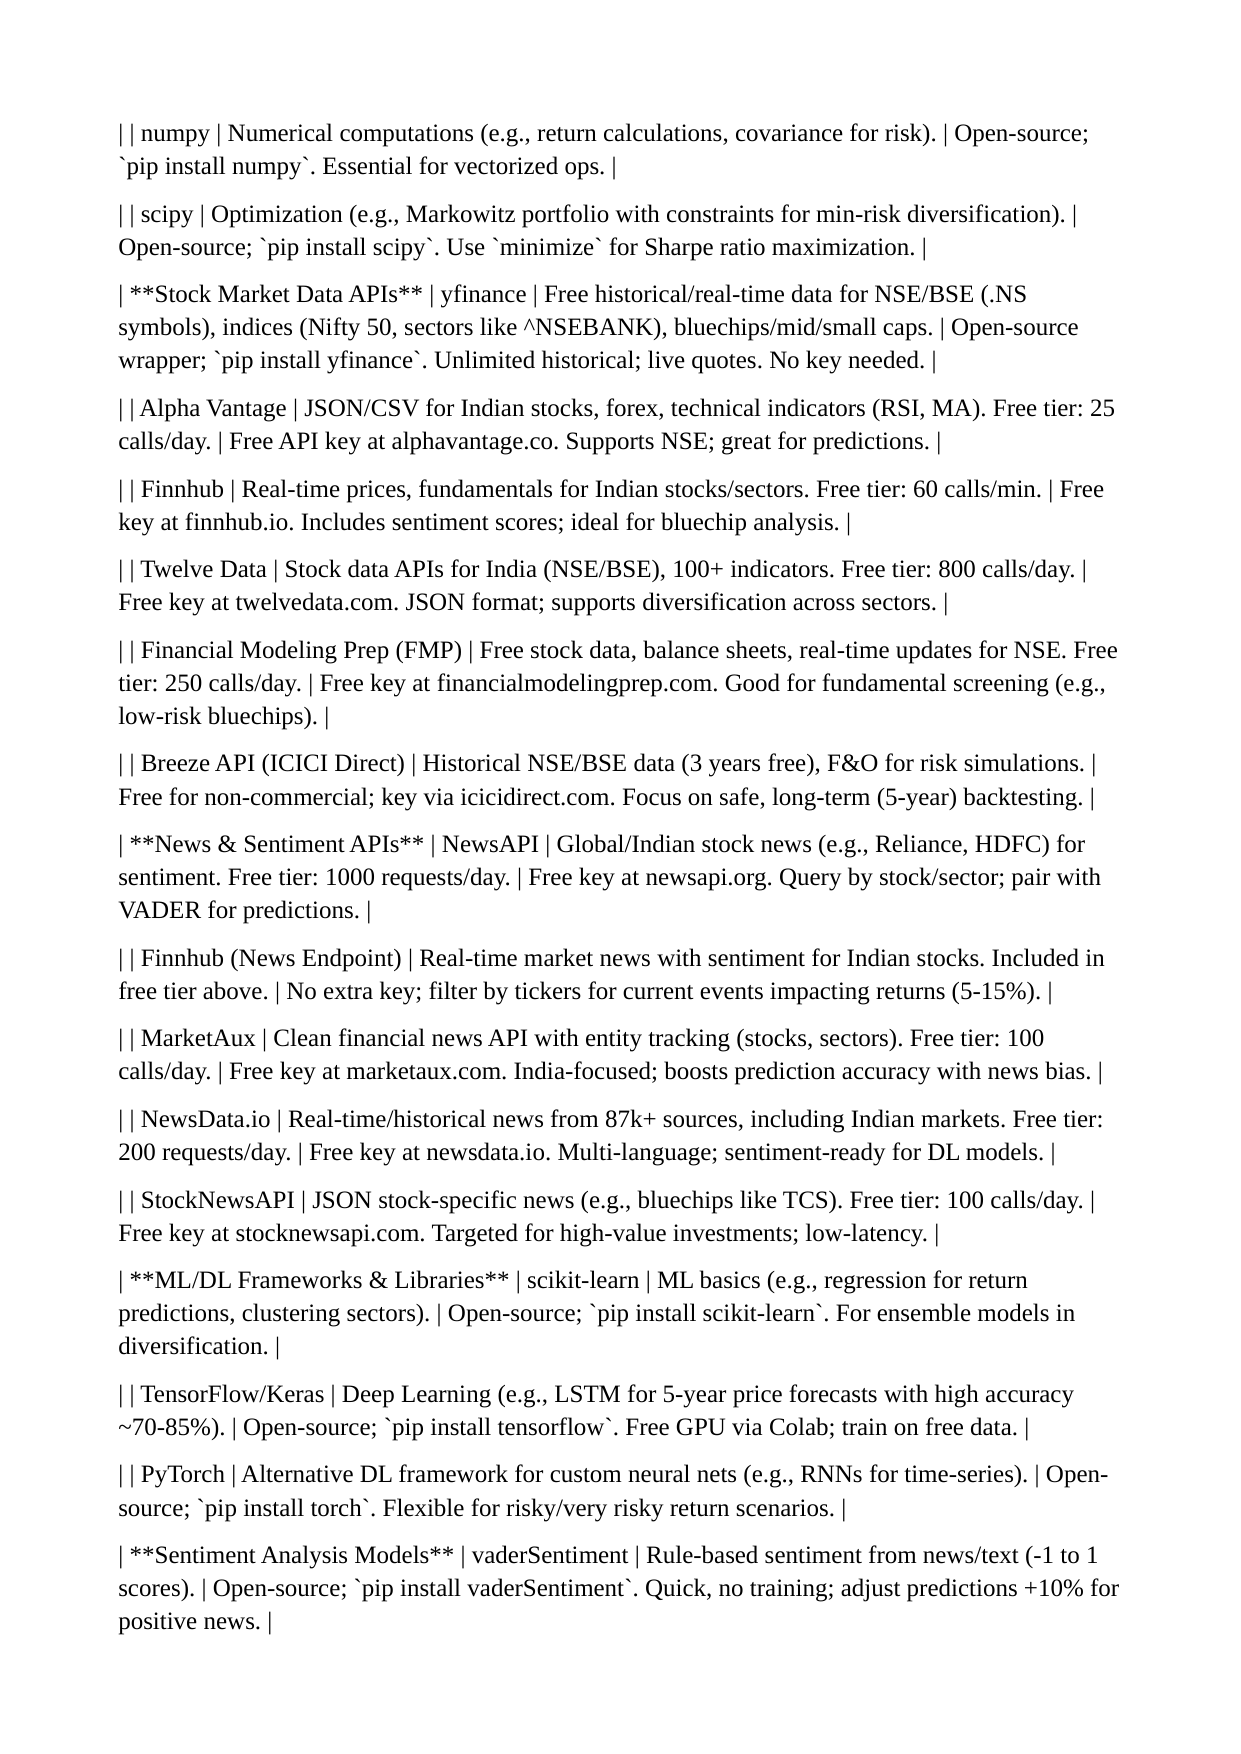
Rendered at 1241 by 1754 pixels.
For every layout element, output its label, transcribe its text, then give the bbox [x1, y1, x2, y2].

text | | Financial Modeling Prep (FMP) | Free stock data, balance sheets, real-time updates for NSE. Free tier: 250 calls/day. | Free key at financialmodelingprep.com. Good for fundamental screening (e.g., low-risk bluechips). | [118, 635, 1122, 730]
text | | StockNewsAPI | JSON stock-specific news (e.g., bluechips like TCS). Free tier: 100 calls/day. | Free key at stocknewsapi.com. Targeted for high-value investments; low-latency. | [118, 1185, 1122, 1246]
text | | PyTorch | Alternative DL framework for custom neural nets (e.g., RNNs for time-series). | Open-source; `pip install torch`. Flexible for risky/very risky return scenarios. | [118, 1459, 1122, 1521]
text | | Alpha Vantage | JSON/CSV for Indian stocks, forex, technical indicators (RSI, MA). Free tier: 25 calls/day. | Free API key at alphavantage.co. Supports NSE; great for predictions. | [118, 393, 1122, 455]
text | | numpy | Numerical computations (e.g., return calculations, covariance for risk). | Open-source; `pip install numpy`. Essential for vectorized ops. | [118, 118, 1122, 180]
text | | Finnhub | Real-time prices, fundamentals for Indian stocks/sectors. Free tier: 60 calls/min. | Free key at finnhub.io. Includes sentiment scores; ideal for bluechip analysis. | [118, 474, 1122, 535]
text | **ML/DL Frameworks & Libraries** | scikit-learn | ML basics (e.g., regression for return predictions, clustering sectors). | Open-source; `pip install scikit-learn`. For ensemble models in diversification. | [118, 1265, 1122, 1360]
text | | Breeze API (ICICI Direct) | Historical NSE/BSE data (3 years free), F&O for risk simulations. | Free for non-commercial; key via icicidirect.com. Focus on safe, long-term (5-year) backtesting. | [118, 748, 1122, 810]
text | **Stock Market Data APIs** | yfinance | Free historical/real-time data for NSE/BSE (.NS symbols), indices (Nifty 50, sectors like ^NSEBANK), bluechips/mid/small caps. | Open-source wrapper; `pip install yfinance`. Unlimited historical; live quotes. No key needed. | [118, 279, 1122, 374]
text | | MarketAux | Clean financial news API with entity tracking (stocks, sectors). Free tier: 100 calls/day. | Free key at marketaux.com. India-focused; boosts prediction accuracy with news bias. | [118, 1023, 1122, 1085]
text | | scipy | Optimization (e.g., Markowitz portfolio with constraints for min-risk diversification). | Open-source; `pip install scipy`. Use `minimize` for Sharpe ratio maximization. | [118, 199, 1122, 261]
text | | Twelve Data | Stock data APIs for India (NSE/BSE), 100+ indicators. Free tier: 800 calls/day. | Free key at twelvedata.com. JSON format; supports diversification across sectors. | [118, 554, 1122, 616]
text | | NewsData.io | Real-time/historical news from 87k+ sources, including Indian markets. Free tier: 200 requests/day. | Free key at newsdata.io. Multi-language; sentiment-ready for DL models. | [118, 1104, 1122, 1166]
text | | Finnhub (News Endpoint) | Real-time market news with sentiment for Indian stocks. Included in free tier above. | No extra key; filter by tickers for current events impacting returns (5-15%). | [118, 943, 1122, 1004]
text | **News & Sentiment APIs** | NewsAPI | Global/Indian stock news (e.g., Reliance, HDFC) for sentiment. Free tier: 1000 requests/day. | Free key at newsapi.org. Query by stock/sector; pair with VADER for predictions. | [118, 829, 1122, 924]
text | **Sentiment Analysis Models** | vaderSentiment | Rule-based sentiment from news/text (-1 to 1 scores). | Open-source; `pip install vaderSentiment`. Quick, no training; adjust predictions +10% for positive news. | [118, 1540, 1122, 1635]
text | | TensorFlow/Keras | Deep Learning (e.g., LSTM for 5-year price forecasts with high accuracy ~70-85%). | Open-source; `pip install tensorflow`. Free GPU via Colab; train on free data. | [118, 1379, 1122, 1441]
